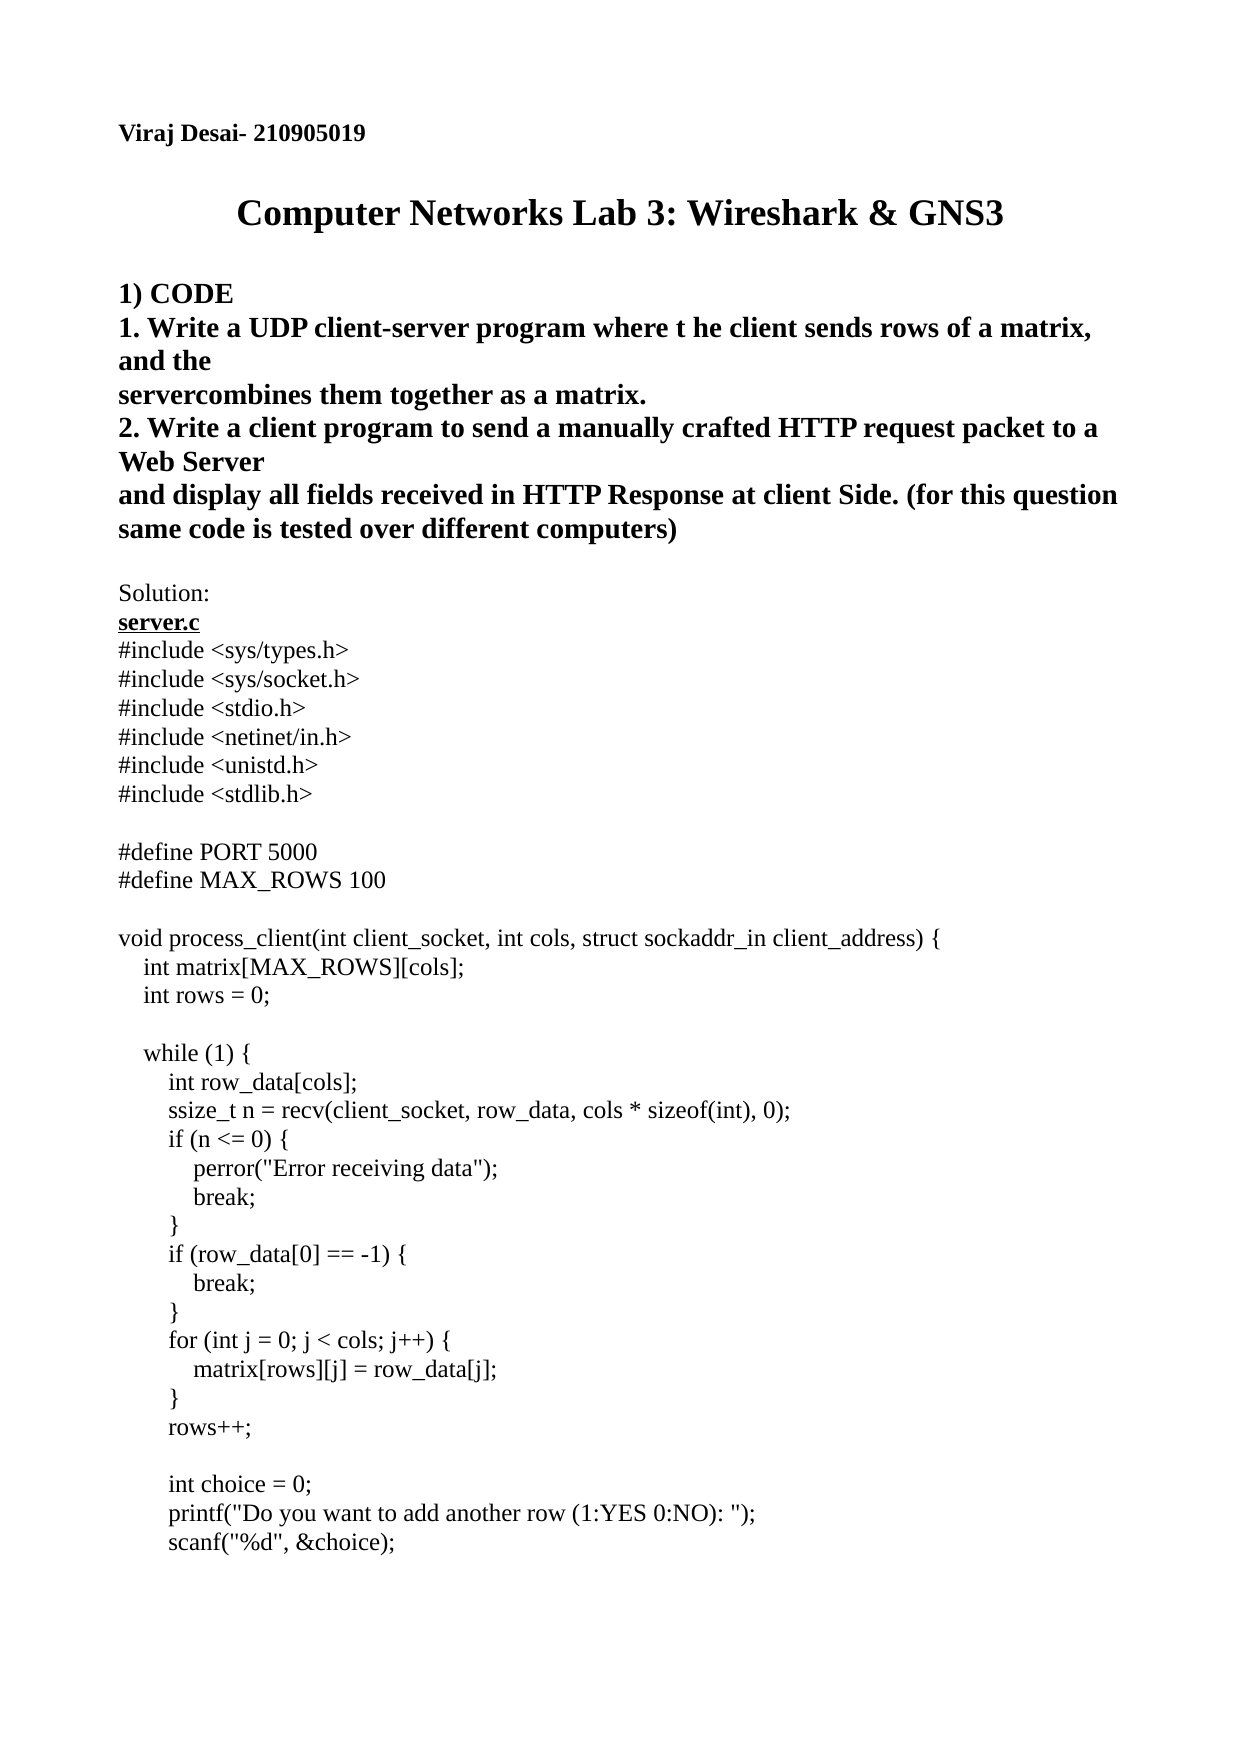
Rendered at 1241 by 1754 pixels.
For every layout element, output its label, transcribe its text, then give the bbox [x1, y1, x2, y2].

text scanf("%d", &choice); [118, 1527, 1122, 1556]
text perror("Error receiving data"); [118, 1153, 1122, 1182]
text Viraj Desai- 210905019 [118, 118, 1122, 147]
text 1) CODE [118, 276, 1122, 310]
text rows++; [118, 1412, 1122, 1441]
text Solution: [118, 578, 1122, 607]
text printf("Do you want to add another row (1:YES 0:NO): "); [118, 1498, 1122, 1527]
text #include <sys/socket.h> [118, 664, 1122, 693]
text server.c [118, 607, 1122, 636]
text } [118, 1211, 1122, 1239]
text #define MAX_ROWS 100 [118, 866, 1122, 894]
text int matrix[MAX_ROWS][cols]; [118, 952, 1122, 981]
text int rows = 0; [118, 981, 1122, 1009]
text and display all fields received in HTTP Response at client Side. (for this question same code is tested over different computers) [118, 477, 1122, 544]
text 2. Write a client program to send a manually crafted HTTP request packet to a Web Server [118, 410, 1122, 477]
text #define PORT 5000 [118, 837, 1122, 866]
text ssize_t n = recv(client_socket, row_data, cols * sizeof(int), 0); [118, 1096, 1122, 1124]
text } [118, 1383, 1122, 1412]
text int row_data[cols]; [118, 1067, 1122, 1096]
text void process_client(int client_socket, int cols, struct sockaddr_in client_address) { [118, 923, 1122, 952]
text #include <unistd.h> [118, 751, 1122, 779]
text int choice = 0; [118, 1469, 1122, 1498]
text #include <sys/types.h> [118, 636, 1122, 664]
text } [118, 1297, 1122, 1326]
text if (n <= 0) { [118, 1124, 1122, 1153]
text break; [118, 1182, 1122, 1211]
text for (int j = 0; j < cols; j++) { [118, 1326, 1122, 1354]
text break; [118, 1268, 1122, 1297]
text matrix[rows][j] = row_data[j]; [118, 1354, 1122, 1383]
text #include <stdlib.h> [118, 779, 1122, 808]
text #include <stdio.h> [118, 693, 1122, 722]
text Computer Networks Lab 3: Wireshark & GNS3 [118, 190, 1122, 233]
text servercombines them together as a matrix. [118, 377, 1122, 410]
text if (row_data[0] == -1) { [118, 1239, 1122, 1268]
text while (1) { [118, 1038, 1122, 1067]
text #include <netinet/in.h> [118, 722, 1122, 751]
text 1. Write a UDP client-server program where t he client sends rows of a matrix, and the [118, 310, 1122, 377]
